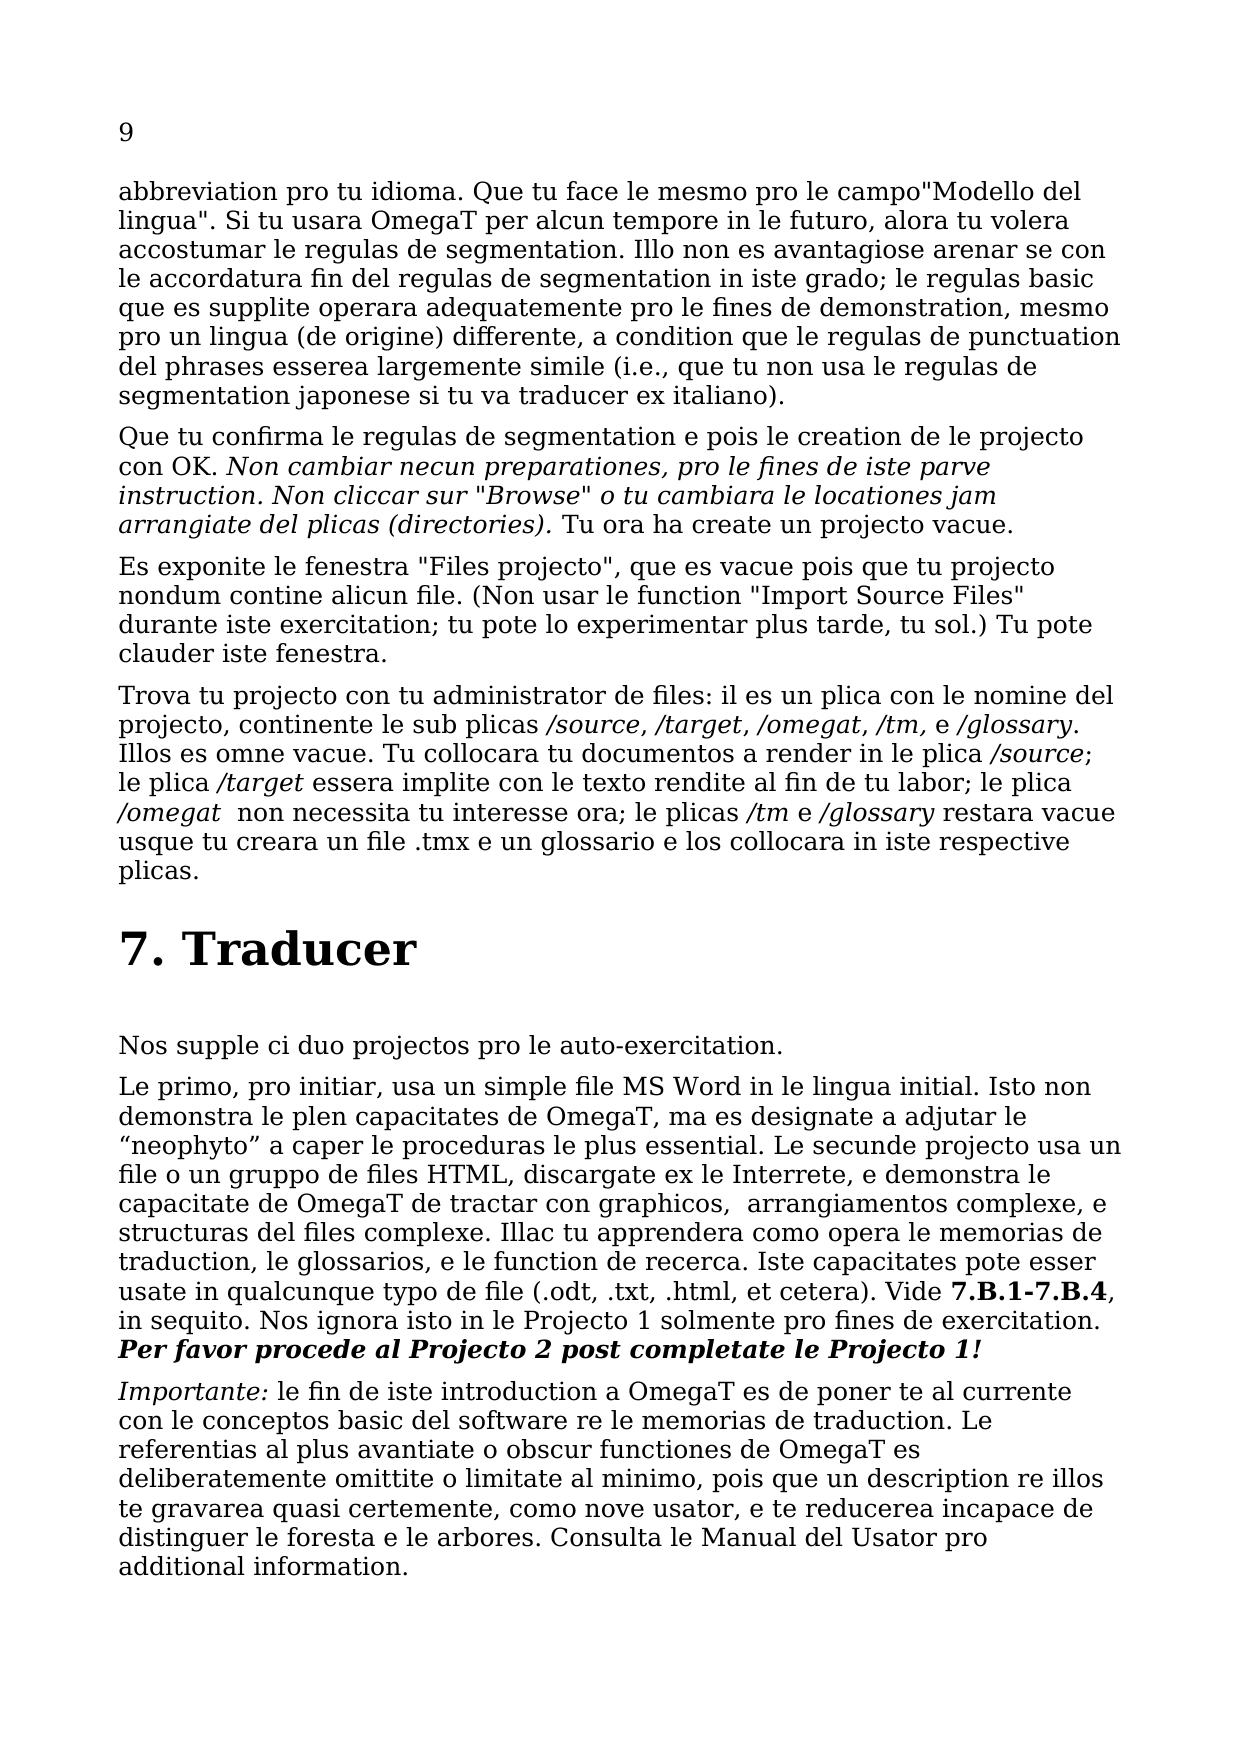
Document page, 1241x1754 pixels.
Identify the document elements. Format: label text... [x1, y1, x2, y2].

text Trova tu projecto con tu administrator de files: il es un plica con le nomine del projecto, continente le sub plicas /source, /target, /omegat, /tm, e /glossary. Illos es omne vacue. Tu collocara tu documentos a render in le plica /source; le plica /target essera implite con le texto rendite al fin de tu labor; le plica /omegat non necessita tu interesse ora; le plicas /tm e /glossary restara vacue usque tu creara un file .tmx e un glossario e los collocara in iste respective plicas. [118, 681, 1122, 885]
text Es exponite le fenestra "Files projecto", que es vacue pois que tu projecto nondum contine alicun file. (Non usar le function "Import Source Files" durante iste exercitation; tu pote lo experimentar plus tarde, tu sol.) Tu pote clauder iste fenestra. [118, 552, 1122, 669]
text Importante: le fin de iste introduction a OmegaT es de poner te al currente con le conceptos basic del software re le memorias de traduction. Le referentias al plus avantiate o obscur functiones de OmegaT es deliberatemente omittite o limitate al minimo, pois que un description re illos te gravarea quasi certemente, como nove usator, e te reducerea incapace de distinguer le foresta e le arbores. Consulta le Manual del Usator pro additional information. [118, 1377, 1122, 1581]
text abbreviation pro tu idioma. Que tu face le mesmo pro le campo"Modello del lingua". Si tu usara OmegaT per alcun tempore in le futuro, alora tu volera accostumar le regulas de segmentation. Illo non es avantagiose arenar se con le accordatura fin del regulas de segmentation in iste grado; le regulas basic que es supplite operara adequatemente pro le fines de demonstration, mesmo pro un lingua (de origine) differente, a condition que le regulas de punctuation del phrases esserea largemente simile (i.e., que tu non usa le regulas de segmentation japonese si tu va traducer ex italiano). [118, 177, 1122, 410]
text Nos supple ci duo projectos pro le auto-exercitation. [118, 1031, 1122, 1060]
text Le primo, pro initiar, usa un simple file MS Word in le lingua initial. Isto non demonstra le plen capacitates de OmegaT, ma es designate a adjutar le “neophyto” a caper le proceduras le plus essential. Le secunde projecto usa un file o un gruppo de files HTML, discargate ex le Interrete, e demonstra le capacitate de OmegaT de tractar con graphicos, arrangiamentos complexe, e structuras del files complexe. Illac tu apprendera como opera le memorias de traduction, le glossarios, e le function de recerca. Iste capacitates pote esser usate in qualcunque typo de file (.odt, .txt, .html, et cetera). Vide 7.B.1-7.B.4, in sequito. Nos ignora isto in le Projecto 1 solmente pro fines de exercitation. Per favor procede al Projecto 2 post completate le Projecto 1! [118, 1072, 1122, 1364]
subtitle 7. Traducer [118, 923, 1122, 977]
text Que tu confirma le regulas de segmentation e pois le creation de le projecto con OK. Non cambiar necun preparationes, pro le fines de iste parve instruction. Non cliccar sur "Browse" o tu cambiara le locationes jam arrangiate del plicas (directories). Tu ora ha create un projecto vacue. [118, 423, 1122, 539]
